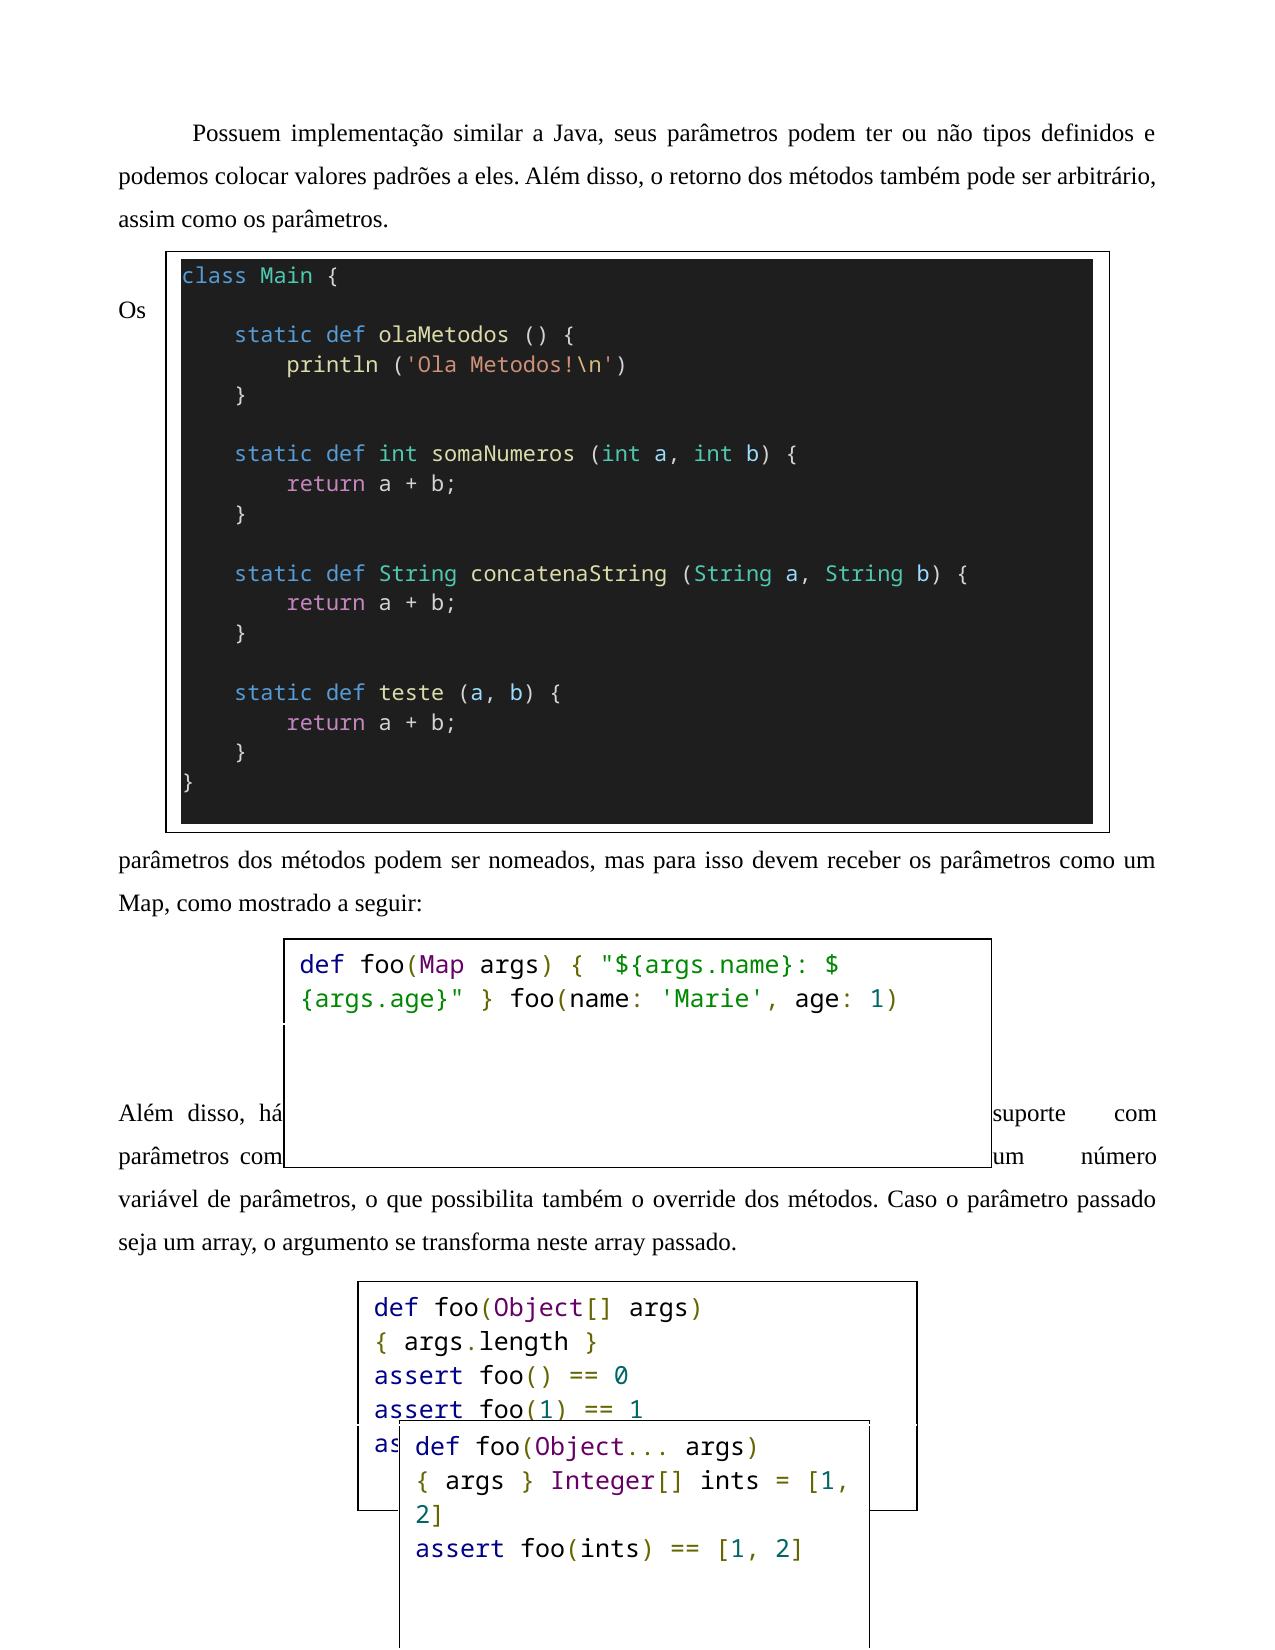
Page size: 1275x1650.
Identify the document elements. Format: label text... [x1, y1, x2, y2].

text Os parâmetros dos métodos podem ser nomeados, mas para isso devem receber os parâmetros como um Map, como mostrado a seguir: [118, 252, 1157, 917]
text class Main { [181, 259, 1093, 289]
text return a + b; [181, 706, 1093, 736]
text return a + b; [181, 587, 1093, 617]
text assert foo(1, 2) == 2 [870, 1426, 901, 1460]
text } [181, 736, 1093, 766]
text static def int somaNumeros (int a, int b) { [181, 438, 1093, 468]
text } [181, 766, 1093, 796]
text return a + b; [181, 468, 1093, 498]
text Além disso, há suporte com parâmetros com um número variável de parâmetros, o que possibilita também o override dos métodos. Caso o parâmetro passado seja um array, o argumento se transforma neste array passado. [118, 1098, 1157, 1256]
text assert foo() == 0 [374, 1358, 901, 1392]
text Possuem implementação similar a Java, seus parâmetros podem ter ou não tipos definidos e podemos colocar valores padrões a eles. Além disso, o retorno dos métodos também pode ser arbitrário, assim como os parâmetros. [118, 118, 1157, 233]
text def foo(Object[] args) { args.length } [374, 1290, 901, 1358]
text [167, 252, 1109, 832]
text def foo(Object... args) { args } Integer[] ints = [1, 2] [415, 1429, 854, 1531]
text println ('Ola Metodos!\n') [181, 349, 1093, 379]
text assert foo(1, 2) == 2 [374, 1426, 398, 1460]
text } [181, 617, 1093, 647]
text assert foo(1) == 1 [374, 1392, 901, 1424]
text } [181, 498, 1093, 528]
text assert foo(ints) == [1, 2] [415, 1531, 854, 1565]
text static def olaMetodos () { [181, 319, 1093, 349]
text } [181, 379, 1093, 408]
text static def teste (a, b) { [181, 677, 1093, 706]
text static def String concatenaString (String a, String b) { [181, 557, 1093, 587]
text def foo(Map args) { "${args.name}: ${args.age}" } foo(name: 'Marie', age: 1) [299, 947, 976, 1015]
